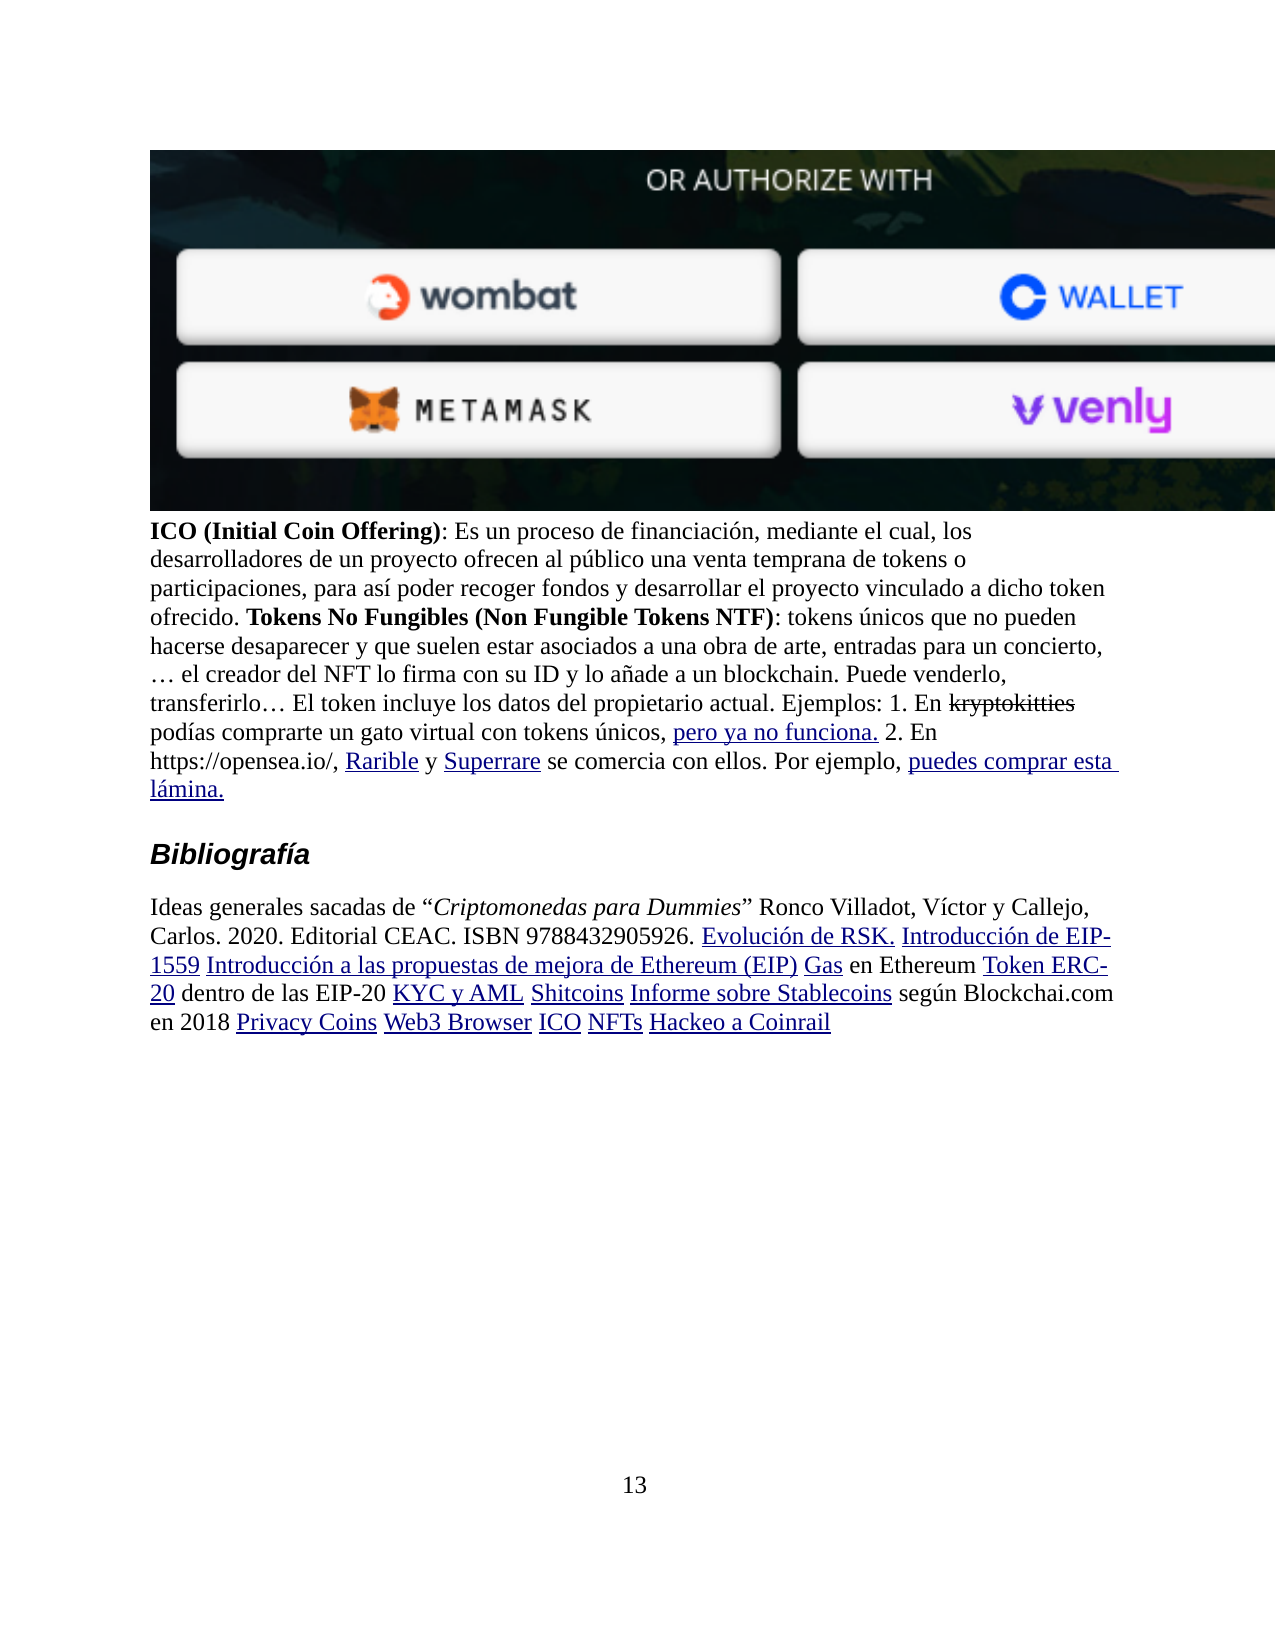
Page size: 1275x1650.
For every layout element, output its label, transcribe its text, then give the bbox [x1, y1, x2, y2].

text ICO (Initial Coin Offering): Es un proceso de financiación, mediante el cual, los desarrolladores de un proyecto ofrecen al público una venta temprana de tokens o participaciones, para así poder recoger fondos y desarrollar el proyecto vinculado a dicho token ofrecido. Tokens No Fungibles (Non Fungible Tokens NTF): tokens únicos que no pueden hacerse desaparecer y que suelen estar asociados a una obra de arte, entradas para un concierto, … el creador del NFT lo firma con su ID y lo añade a un blockchain. Puede venderlo, transferirlo… El token incluye los datos del propietario actual. Ejemplos: 1. En kryptokitties podías comprarte un gato virtual con tokens únicos, pero ya no funciona. 2. En https://opensea.io/, Rarible y Superrare se comercia con ellos. Por ejemplo, puedes comprar esta lámina. [150, 511, 1125, 803]
subtitle Bibliografía [150, 837, 1125, 871]
text Ideas generales sacadas de “Criptomonedas para Dummies” Ronco Villadot, Víctor y Callejo, Carlos. 2020. Editorial CEAC. ISBN 9788432905926. Evolución de RSK. Introducción de EIP-1559 Introducción a las propuestas de mejora de Ethereum (EIP) Gas en Ethereum Token ERC-20 dentro de las EIP-20 KYC y AML Shitcoins Informe sobre Stablecoins según Blockchai.com en 2018 Privacy Coins Web3 Browser ICO NFTs Hackeo a Coinrail [150, 892, 1125, 1036]
picture [150, 150, 1275, 511]
